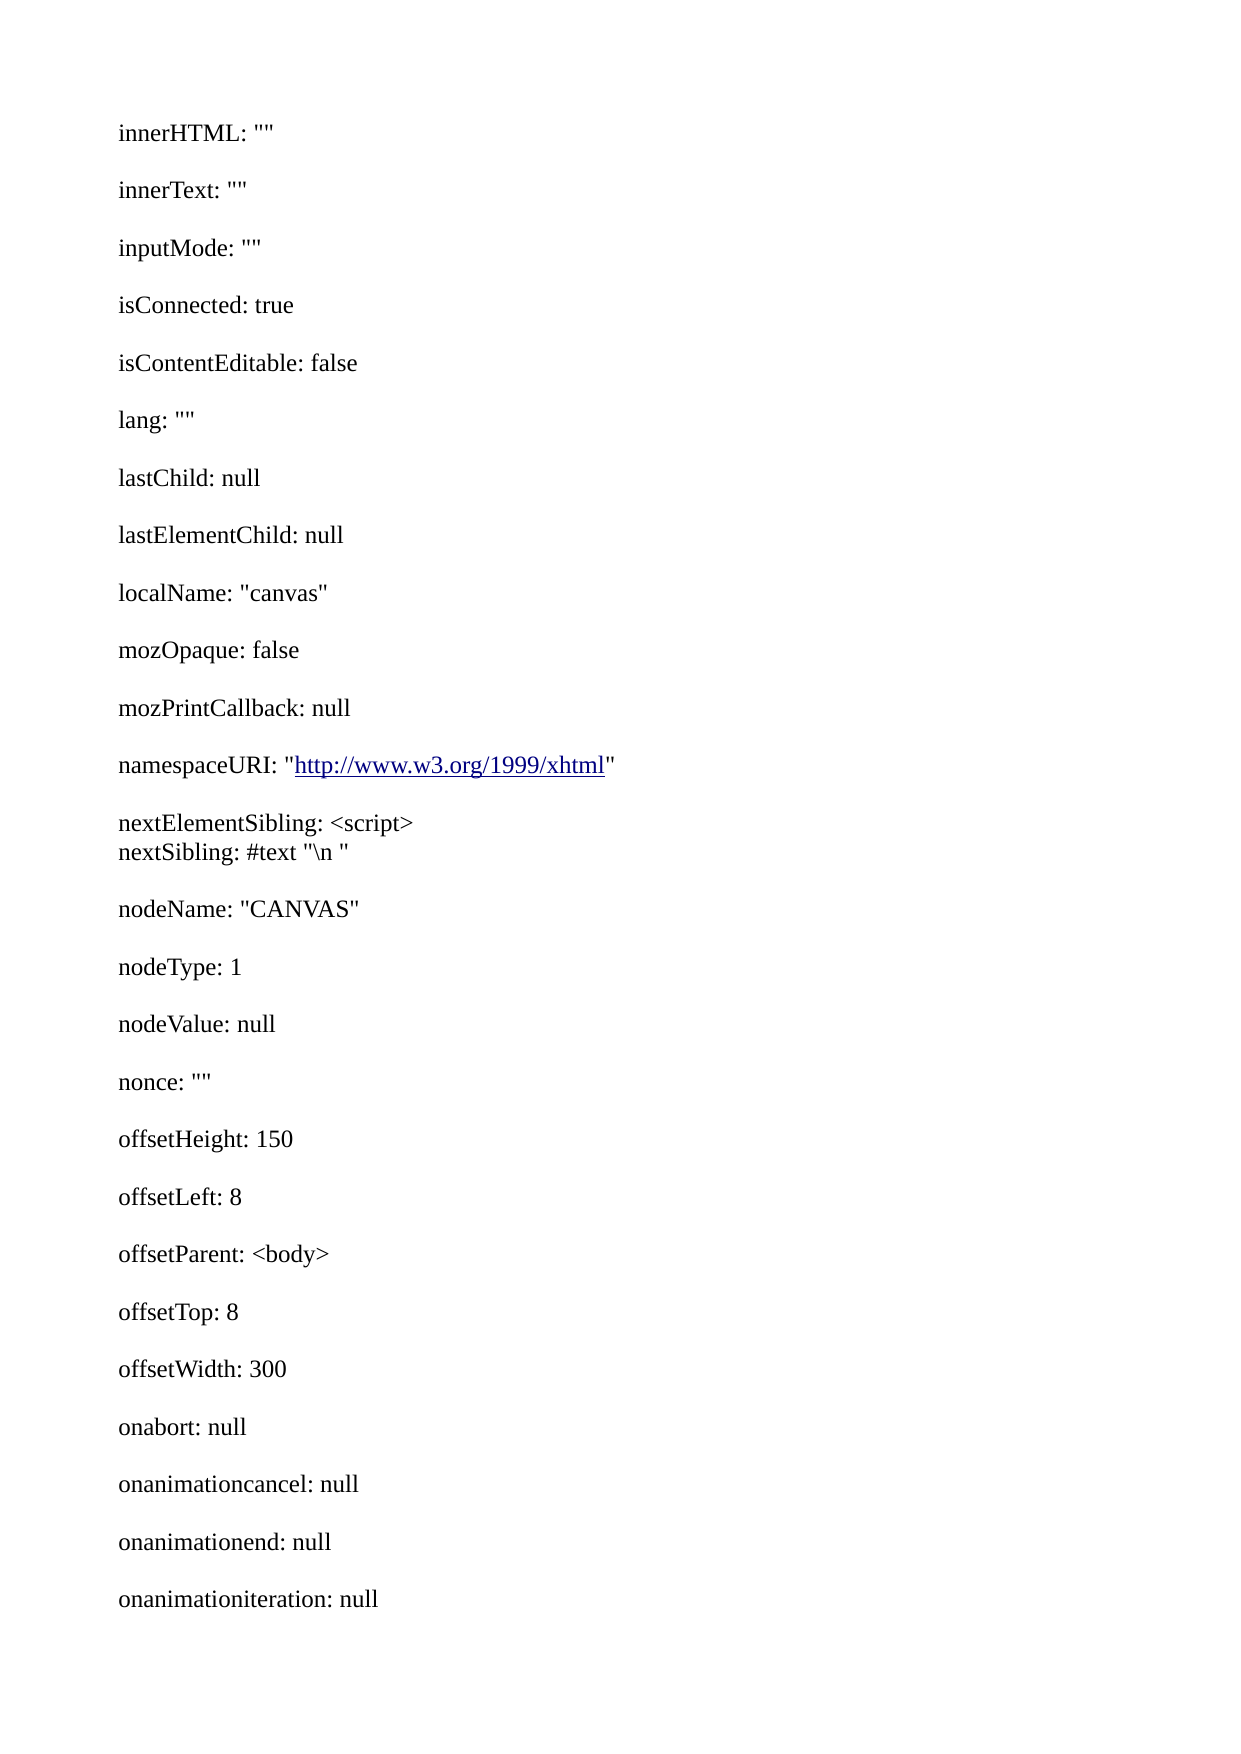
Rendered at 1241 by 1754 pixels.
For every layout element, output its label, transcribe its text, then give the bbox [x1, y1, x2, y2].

text ​​ [118, 607, 1122, 636]
text ​​ [118, 1441, 1122, 1469]
text ​​ [118, 147, 1122, 176]
text ​​ [118, 1153, 1122, 1182]
text ​​ [118, 1383, 1122, 1412]
text offsetHeight: 150 [118, 1124, 1122, 1153]
text ​​ [118, 434, 1122, 463]
text mozPrintCallback: null [118, 693, 1122, 722]
text ​​ [118, 981, 1122, 1009]
text innerText: "" [118, 176, 1122, 204]
text onanimationcancel: null [118, 1469, 1122, 1498]
text ​​ [118, 1326, 1122, 1354]
text mozOpaque: false [118, 636, 1122, 664]
text ​​ [118, 319, 1122, 348]
text onanimationiteration: null [118, 1584, 1122, 1613]
text ​​ [118, 1268, 1122, 1297]
text inputMode: "" [118, 233, 1122, 262]
text innerHTML: "" [118, 118, 1122, 147]
text ​​ [118, 1211, 1122, 1239]
text ​​ [118, 664, 1122, 693]
text ​​ [118, 204, 1122, 233]
text localName: "canvas" [118, 578, 1122, 607]
text ​​ [118, 377, 1122, 406]
text offsetWidth: 300 [118, 1354, 1122, 1383]
text ​​ [118, 1556, 1122, 1584]
text ​​ [118, 923, 1122, 952]
text nextSibling: #text "\n " [118, 837, 1122, 866]
text ​​ [118, 262, 1122, 291]
text ​​ [118, 492, 1122, 521]
text nextElementSibling: <script>​​ [118, 808, 1122, 837]
text lastChild: null [118, 463, 1122, 492]
text isConnected: true [118, 291, 1122, 319]
text ​​ [118, 866, 1122, 894]
text ​​ [118, 1096, 1122, 1124]
text isContentEditable: false [118, 348, 1122, 377]
text ​​ [118, 1038, 1122, 1067]
text lang: "" [118, 406, 1122, 434]
text ​​ [118, 722, 1122, 751]
text ​​ [118, 1498, 1122, 1527]
text onanimationend: null [118, 1527, 1122, 1556]
text nodeName: "CANVAS" [118, 894, 1122, 923]
text nonce: "" [118, 1067, 1122, 1096]
text offsetParent: <body> [118, 1239, 1122, 1268]
text nodeValue: null [118, 1009, 1122, 1038]
text lastElementChild: null [118, 521, 1122, 549]
text onabort: null [118, 1412, 1122, 1441]
text offsetTop: 8 [118, 1297, 1122, 1326]
text namespaceURI: "http://www.w3.org/1999/xhtml" [118, 751, 1122, 779]
text offsetLeft: 8 [118, 1182, 1122, 1211]
text nodeType: 1 [118, 952, 1122, 981]
text ​​ [118, 549, 1122, 578]
text ​​ [118, 779, 1122, 808]
